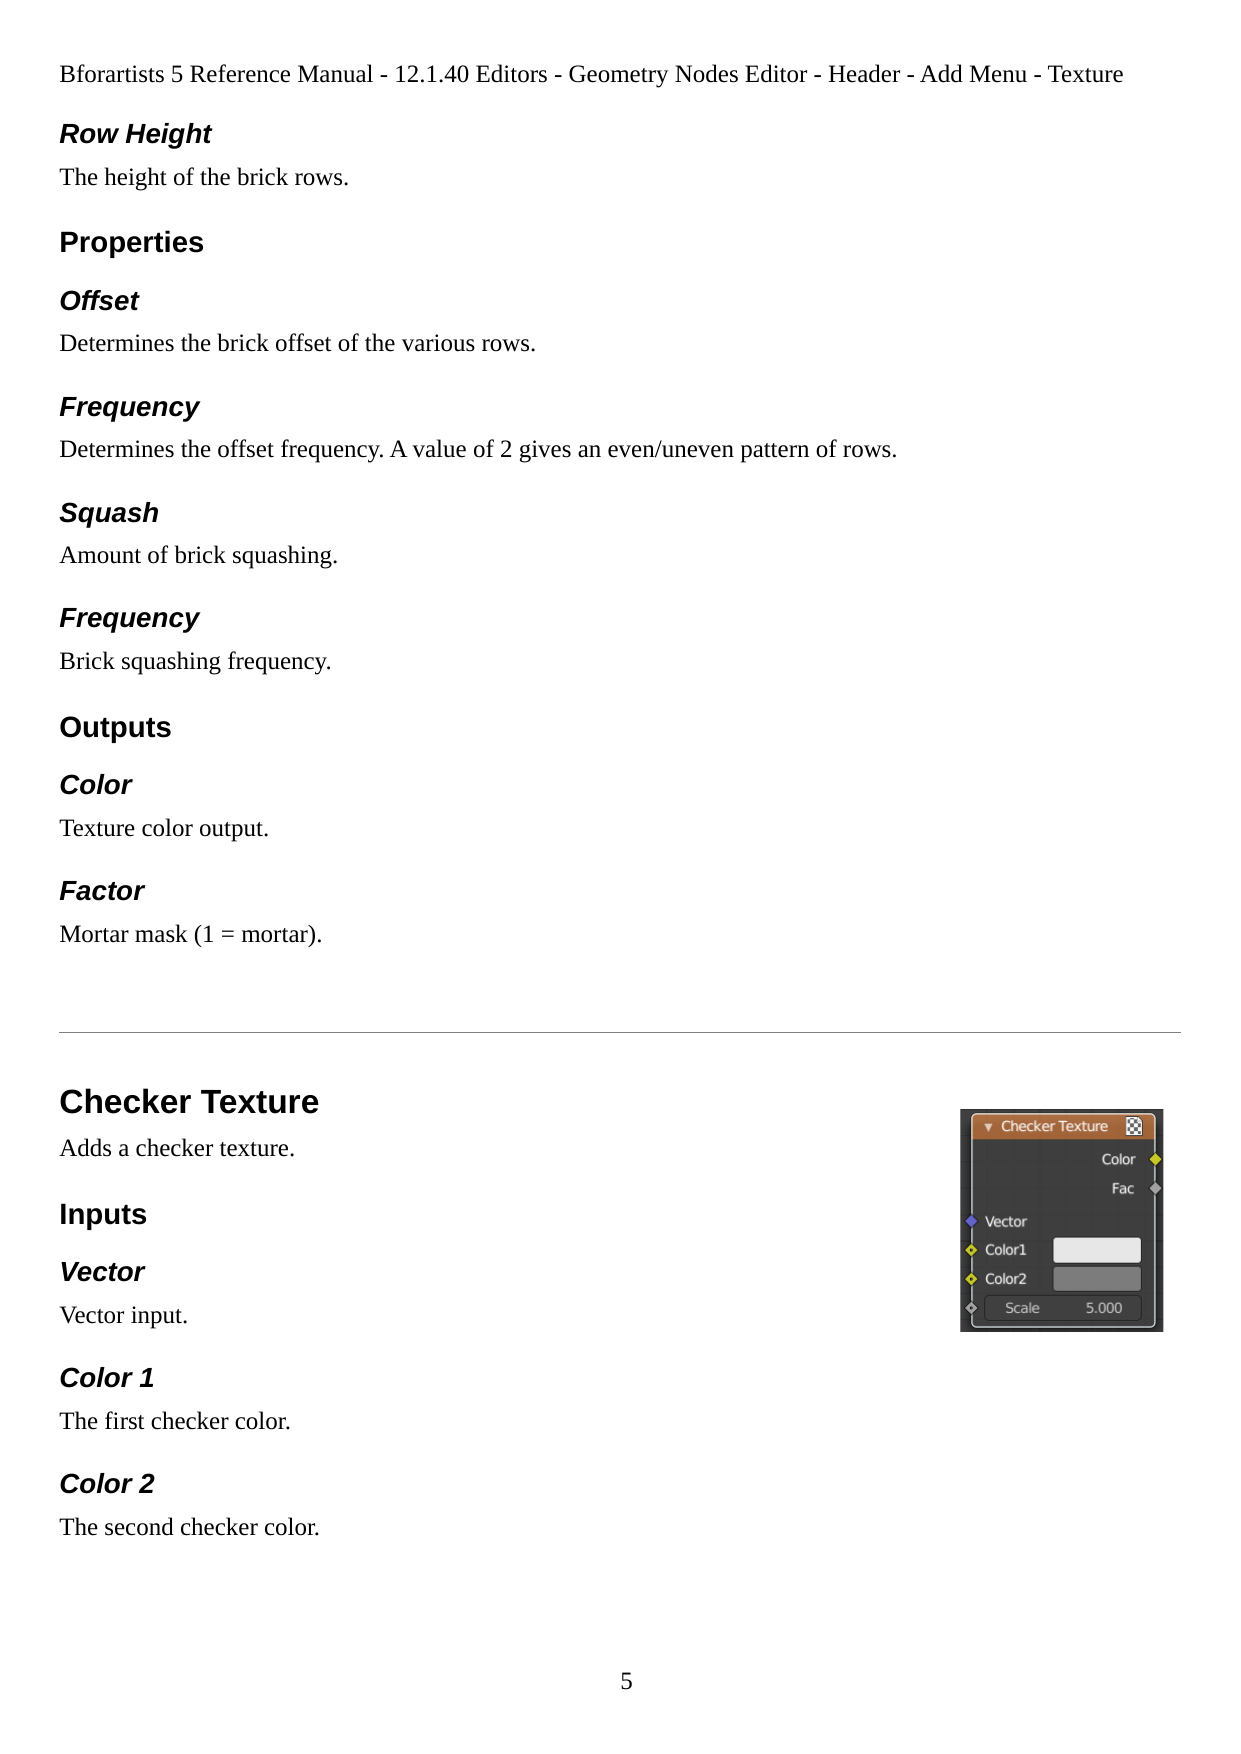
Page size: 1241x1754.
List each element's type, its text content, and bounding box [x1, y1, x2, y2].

text The first checker color. [59, 1406, 1181, 1435]
subtitle Row Height [59, 117, 1181, 149]
subtitle Offset [59, 284, 1181, 316]
subtitle Frequency [59, 390, 1181, 422]
text Mortar mask (1 = mortar). [59, 919, 1181, 948]
subtitle [1164, 1197, 1181, 1231]
subtitle Inputs [59, 1197, 960, 1231]
picture [960, 1109, 1164, 1332]
subtitle Factor [59, 874, 1181, 906]
subtitle Checker Texture [59, 1082, 1181, 1121]
text [1164, 1300, 1181, 1329]
text Texture color output. [59, 813, 1181, 842]
subtitle [1164, 1256, 1181, 1287]
subtitle Properties [59, 225, 1181, 259]
subtitle Color 1 [59, 1362, 1181, 1393]
subtitle Outputs [59, 710, 1181, 744]
subtitle Vector [59, 1256, 960, 1287]
subtitle Color [59, 769, 1181, 801]
text Determines the brick offset of the various rows. [59, 328, 1181, 357]
subtitle Color 2 [59, 1467, 1181, 1499]
text Determines the offset frequency. A value of 2 gives an even/uneven pattern of rows. [59, 434, 1181, 463]
subtitle Squash [59, 496, 1181, 528]
text Adds a checker texture. [59, 1133, 960, 1162]
text The height of the brick rows. [59, 162, 1181, 190]
text Vector input. [59, 1300, 960, 1329]
subtitle Frequency [59, 602, 1181, 634]
text The second checker color. [59, 1512, 1181, 1541]
text Amount of brick squashing. [59, 540, 1181, 569]
text Brick squashing frequency. [59, 646, 1181, 675]
text [1164, 1133, 1181, 1162]
